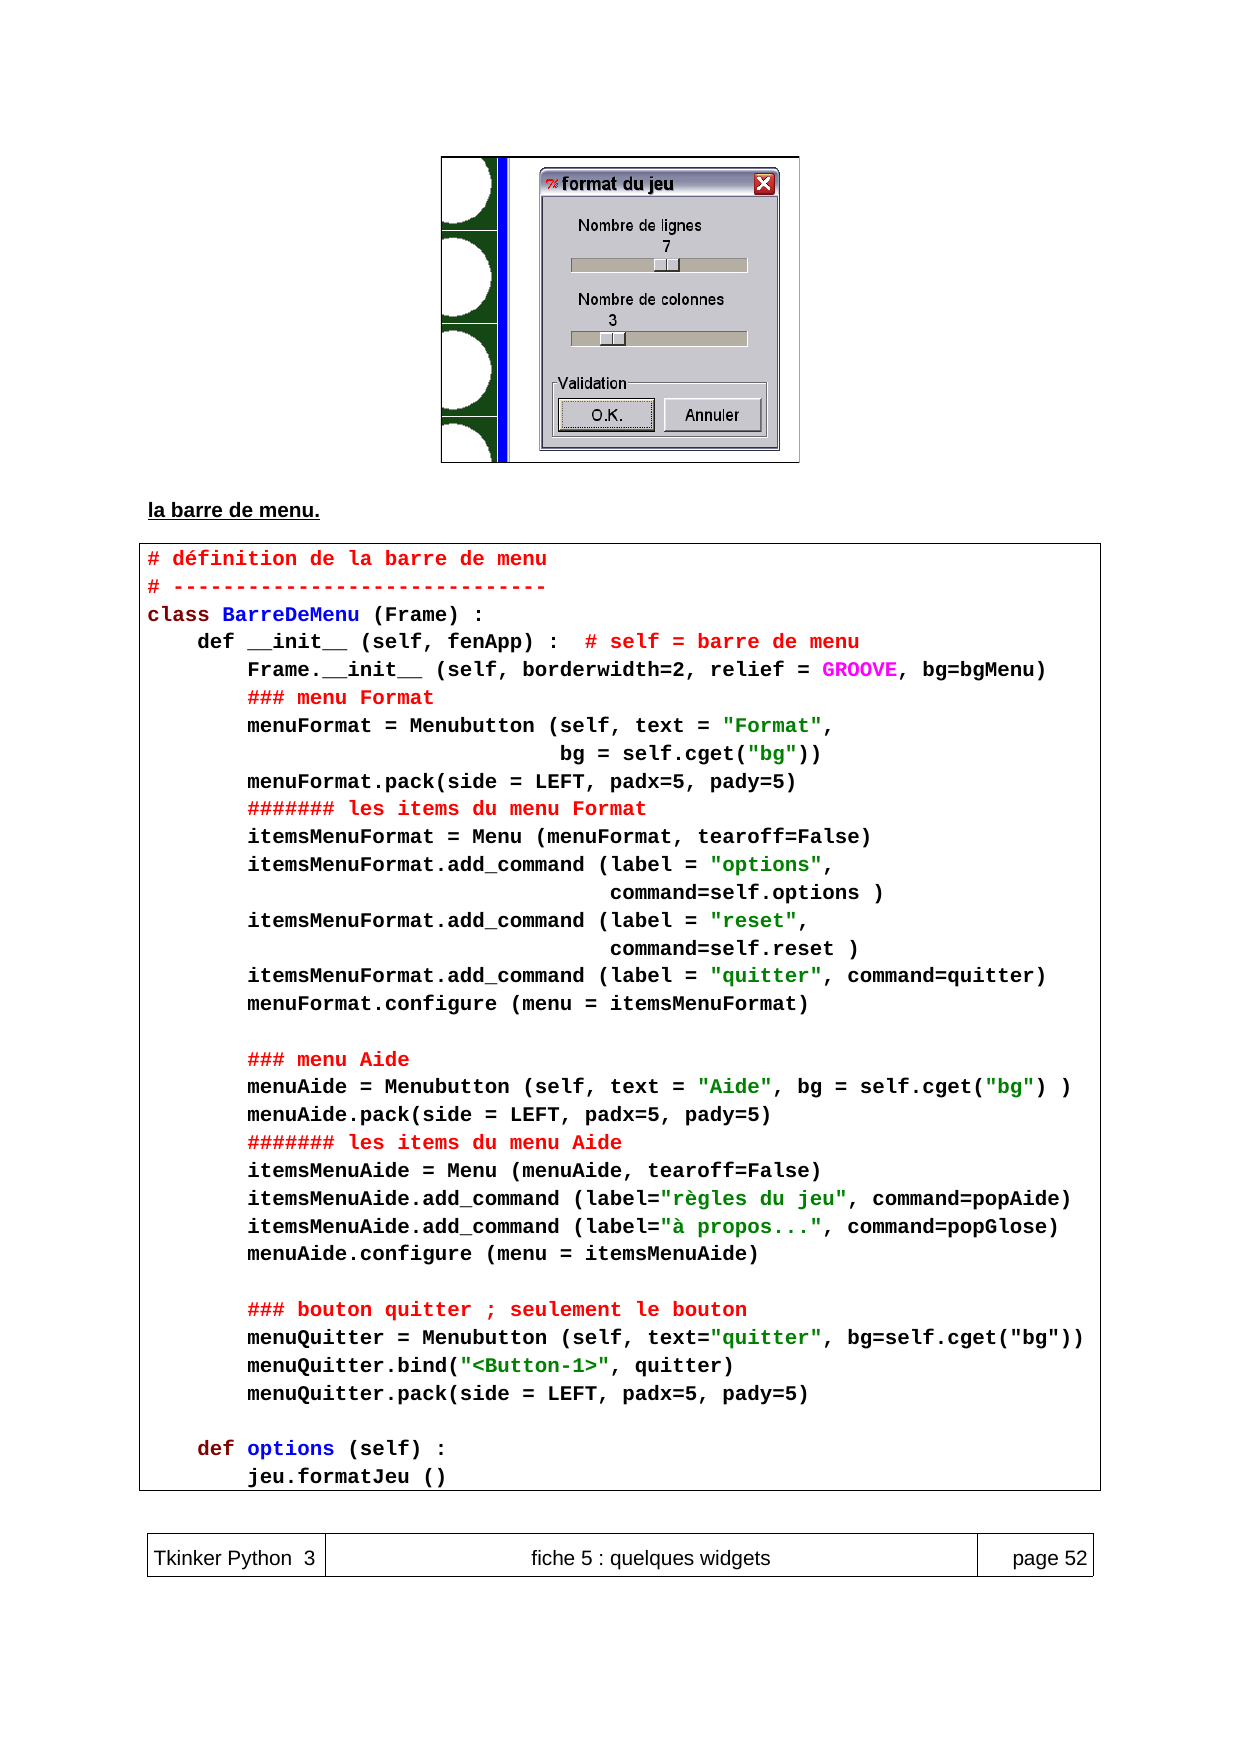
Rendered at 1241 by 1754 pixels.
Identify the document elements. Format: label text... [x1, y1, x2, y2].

subtitle la barre de menu. [148, 498, 1093, 522]
table_header # définition de la barre de menu # ------------------------------ class BarreDeMenu (Frame) : def __init__ (self, fenApp) : # self = barre de menu Frame.__init__ (self, borderwidth=2, relief = GROOVE, bg=bgMenu) ### menu Format menuFormat = Menubutton (self, text = "Format", bg = self.cget("bg")) menuFormat.pack(side = LEFT, padx=5, pady=5) ####### les items du menu Format itemsMenuFormat = Menu (menuFormat, tearoff=False) itemsMenuFormat.add_command (label = "options", command=self.options ) itemsMenuFormat.add_command (label = "reset", command=self.reset ) itemsMenuFormat.add_command (label = "quitter", command=quitter) menuFormat.configure (menu = itemsMenuFormat) ### menu Aide menuAide = Menubutton (self, text = "Aide", bg = self.cget("bg") ) menuAide.pack(side = LEFT, padx=5, pady=5) ####### les items du menu Aide itemsMenuAide = Menu (menuAide, tearoff=False) itemsMenuAide.add_command (label="règles du jeu", command=popAide) itemsMenuAide.add_command (label="à propos...", command=popGlose) menuAide.configure (menu = itemsMenuAide) ### bouton quitter ; seulement le bouton menuQuitter = Menubutton (self, text="quitter", bg=self.cget("bg")) menuQuitter.bind("<Button-1>", quitter) menuQuitter.pack(side = LEFT, padx=5, pady=5) def options (self) : jeu.formatJeu () [140, 544, 1100, 1489]
picture [440, 156, 800, 463]
